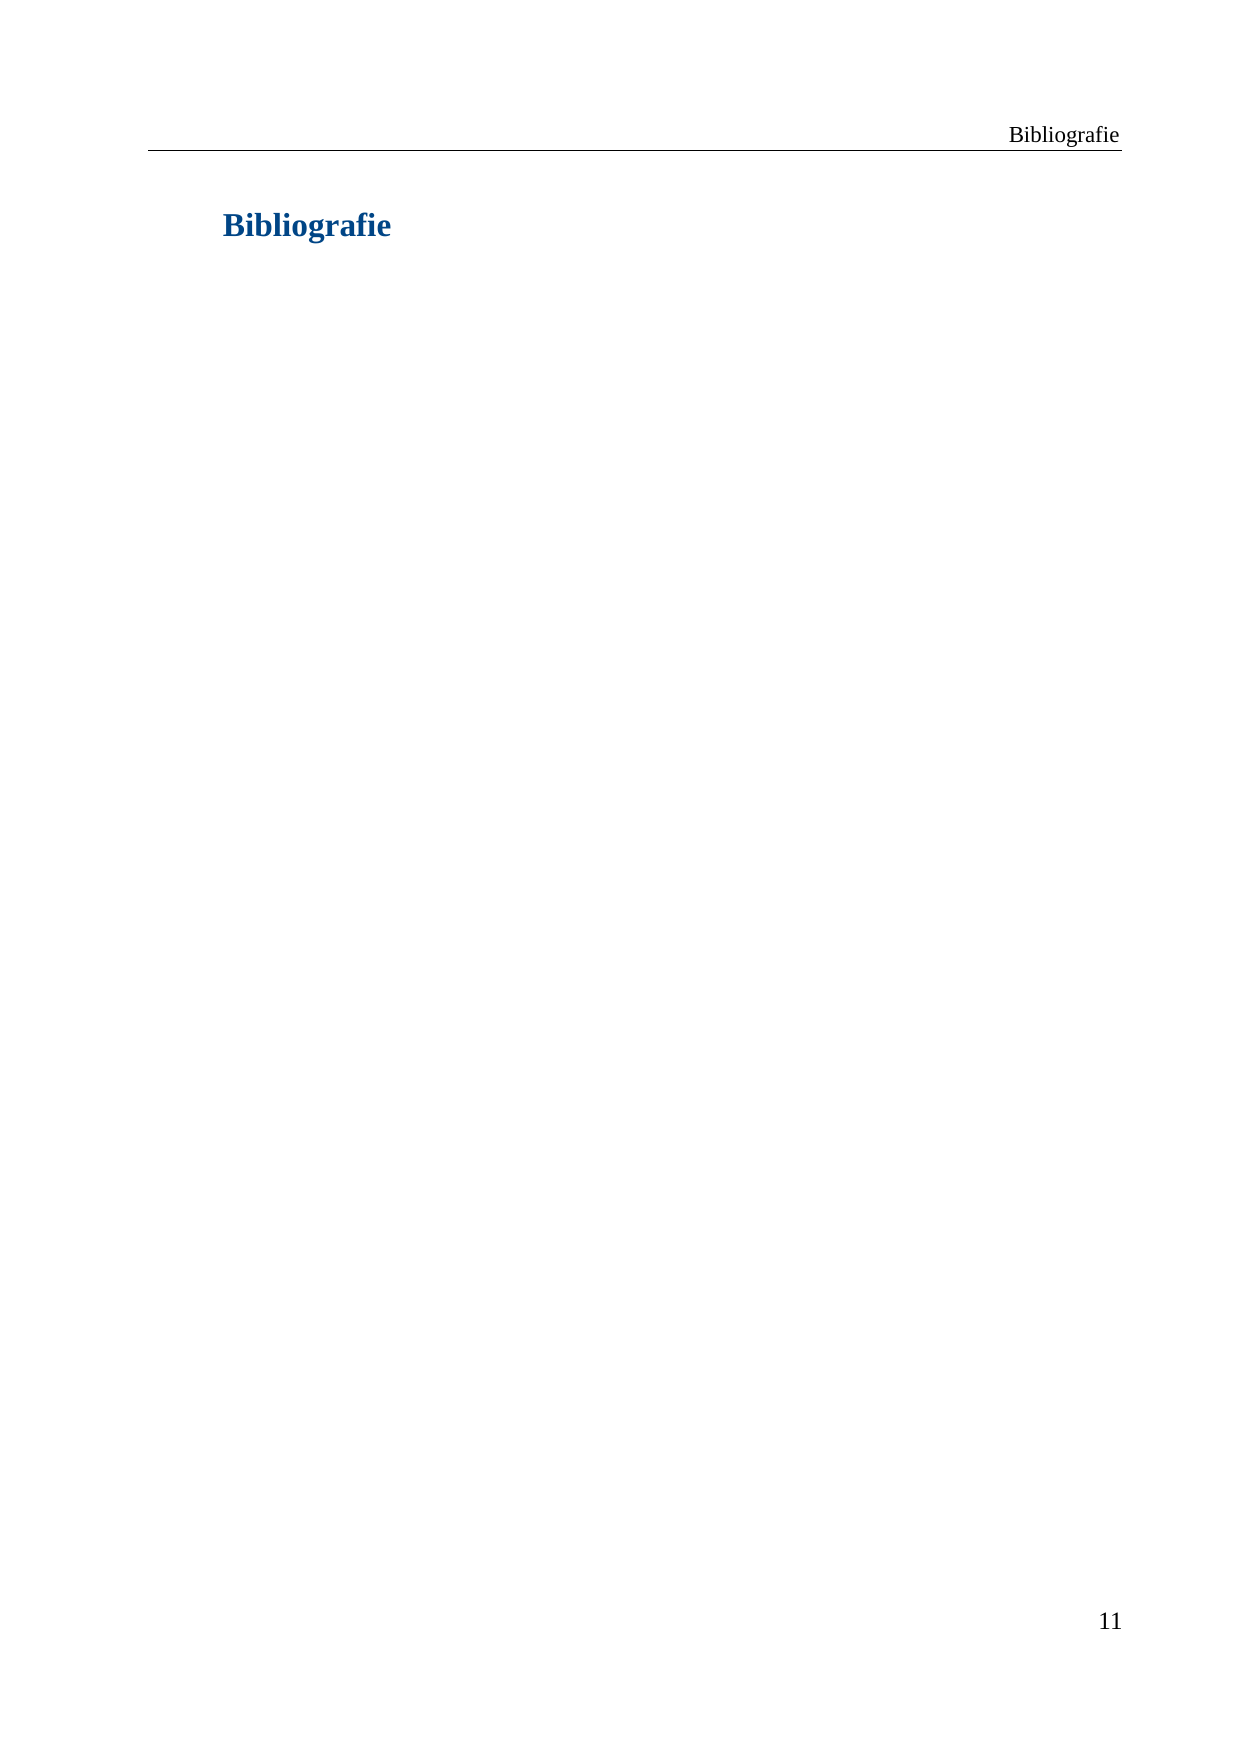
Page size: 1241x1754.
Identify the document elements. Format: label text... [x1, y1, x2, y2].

subtitle Bibliografie [148, 205, 1122, 243]
